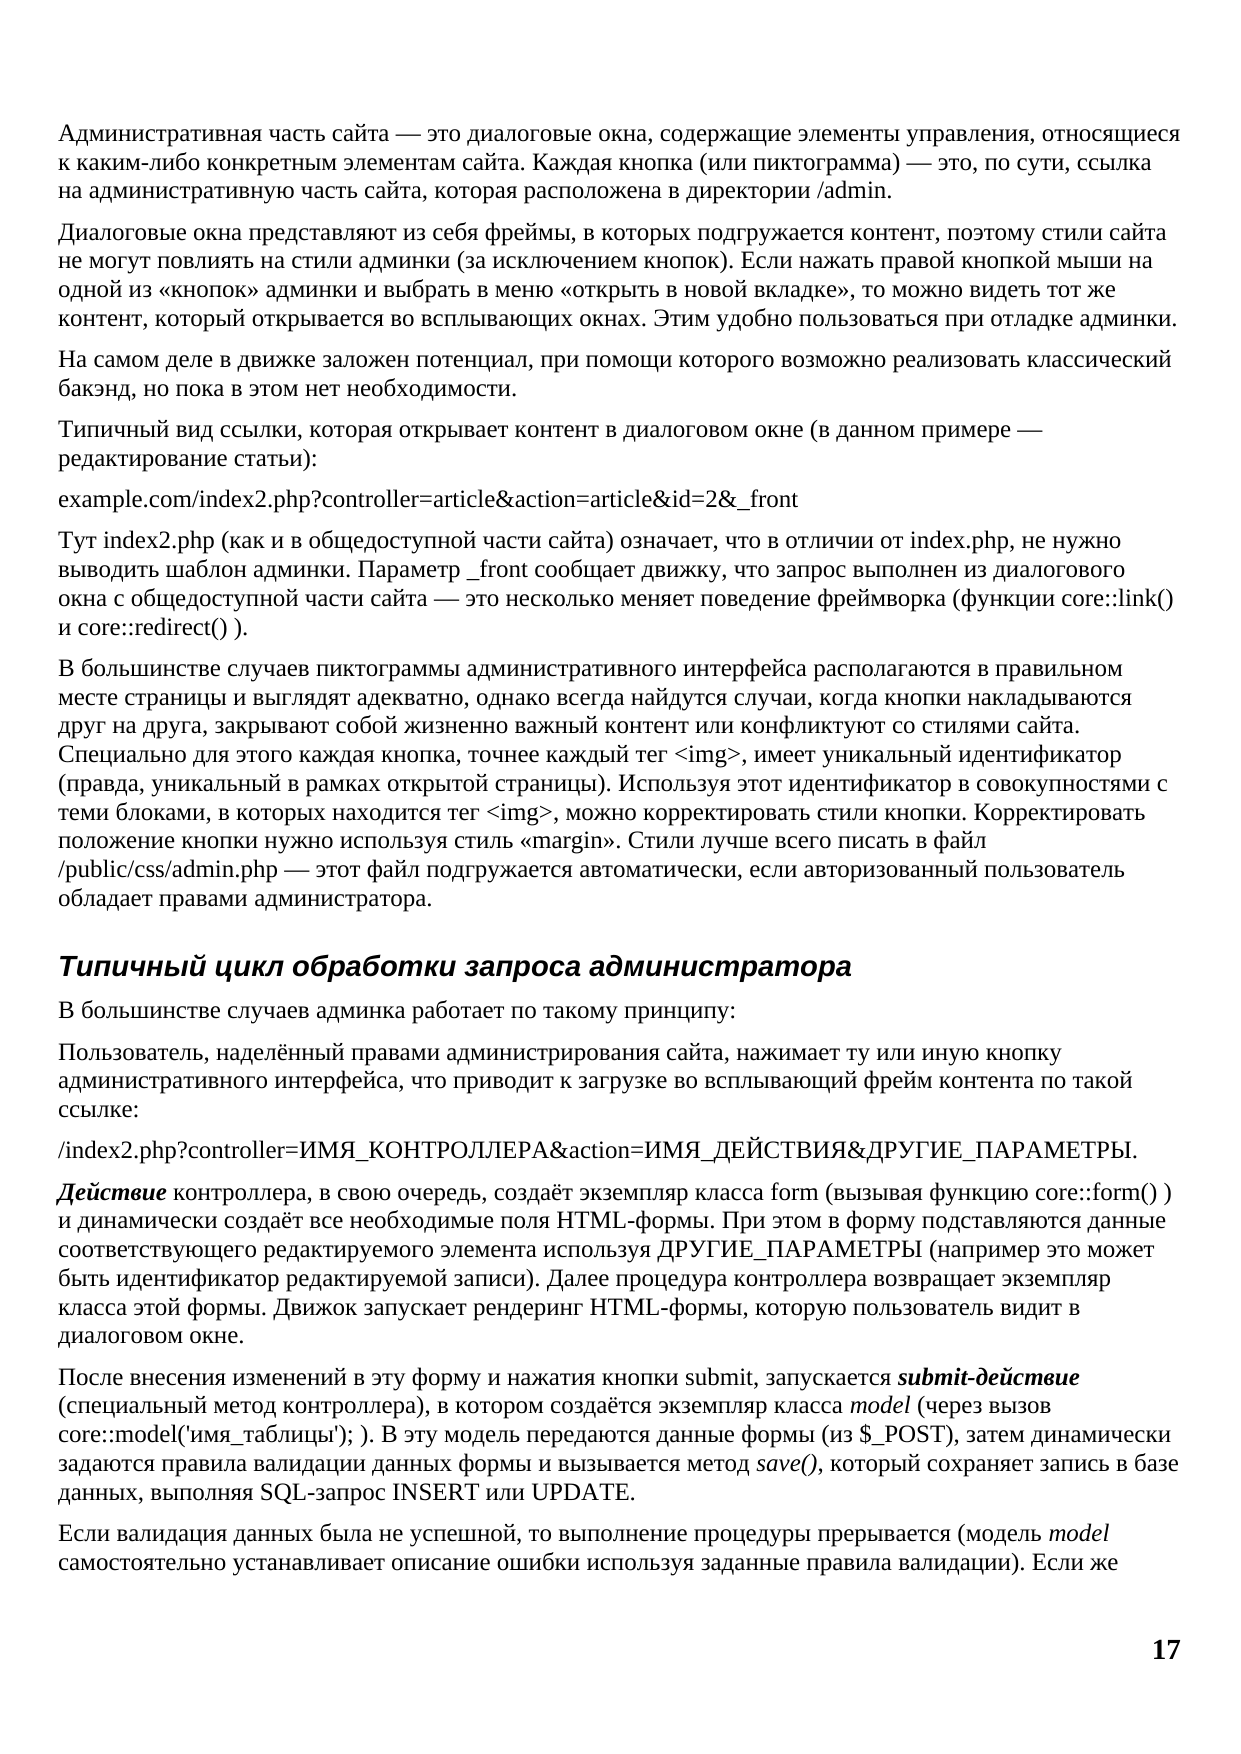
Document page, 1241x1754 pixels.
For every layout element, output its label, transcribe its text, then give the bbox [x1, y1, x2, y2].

text После внесения изменений в эту форму и нажатия кнопки submit, запускается submit-действие (специальный метод контроллера), в котором создаётся экземпляр класса model (через вызов core::model('имя_таблицы'); ). В эту модель передаются данные формы (из $_POST), затем динамически задаются правила валидации данных формы и вызывается метод save(), который сохраняет запись в базе данных, выполняя SQL-запрос INSERT или UPDATE. [58, 1362, 1181, 1505]
text Если валидация данных была не успешной, то выполнение процедуры прерывается (модель model самостоятельно устанавливает описание ошибки используя заданные правила валидации). Если же [58, 1518, 1181, 1575]
text В большинстве случаев пиктограммы административного интерфейса располагаются в правильном месте страницы и выглядят адекватно, однако всегда найдутся случаи, когда кнопки накладываются друг на друга, закрывают собой жизненно важный контент или конфликтуют со стилями сайта. Специально для этого каждая кнопка, точнее каждый тег <img>, имеет уникальный идентификатор (правда, уникальный в рамках открытой страницы). Используя этот идентификатор в совокупностями с теми блоками, в которых находится тег <img>, можно корректировать стили кнопки. Корректировать положение кнопки нужно используя стиль «margin». Стили лучше всего писать в файл /public/css/admin.php — этот файл подгружается автоматически, если авторизованный пользователь обладает правами администратора. [58, 653, 1181, 912]
text Типичный вид ссылки, которая открывает контент в диалоговом окне (в данном примере — редактирование статьи): [58, 414, 1181, 472]
text /index2.php?controller=ИМЯ_КОНТРОЛЛЕРА&action=ИМЯ_ДЕЙСТВИЯ&ДРУГИЕ_ПАРАМЕТРЫ. [58, 1135, 1181, 1164]
text example.com/index2.php?controller=article&action=article&id=2&_front [58, 484, 1181, 513]
text Диалоговые окна представляют из себя фреймы, в которых подгружается контент, поэтому стили сайта не могут повлиять на стили админки (за исключением кнопок). Если нажать правой кнопкой мыши на одной из «кнопок» админки и выбрать в меню «открыть в новой вкладке», то можно видеть тот же контент, который открывается во всплывающих окнах. Этим удобно пользоваться при отладке админки. [58, 217, 1181, 332]
text Административная часть сайта — это диалоговые окна, содержащие элементы управления, относящиеся к каким-либо конкретным элементам сайта. Каждая кнопка (или пиктограмма) — это, по сути, ссылка на административную часть сайта, которая расположена в директории /admin. [58, 118, 1181, 204]
text Пользователь, наделённый правами администрирования сайта, нажимает ту или иную кнопку административного интерфейса, что приводит к загрузке во всплывающий фрейм контента по такой ссылке: [58, 1037, 1181, 1123]
text На самом деле в движке заложен потенциал, при помощи которого возможно реализовать классический бакэнд, но пока в этом нет необходимости. [58, 344, 1181, 402]
text В большинстве случаев админка работает по такому принципу: [58, 995, 1181, 1024]
text Тут index2.php (как и в общедоступной части сайта) означает, что в отличии от index.php, не нужно выводить шаблон админки. Параметр _front сообщает движку, что запрос выполнен из диалогового окна с общедоступной части сайта — это несколько меняет поведение фреймворка (функции core::link() и core::redirect() ). [58, 526, 1181, 641]
text Действие контроллера, в свою очередь, создаёт экземпляр класса form (вызывая функцию core::form() ) и динамически создаёт все необходимые поля HTML-формы. При этом в форму подставляются данные соответствующего редактируемого элемента используя ДРУГИЕ_ПАРАМЕТРЫ (например это может быть идентификатор редактируемой записи). Далее процедура контроллера возвращает экземпляр класса этой формы. Движок запускает рендеринг HTML-формы, которую пользователь видит в диалоговом окне. [58, 1177, 1181, 1349]
subtitle Типичный цикл обработки запроса администратора [58, 949, 1181, 983]
